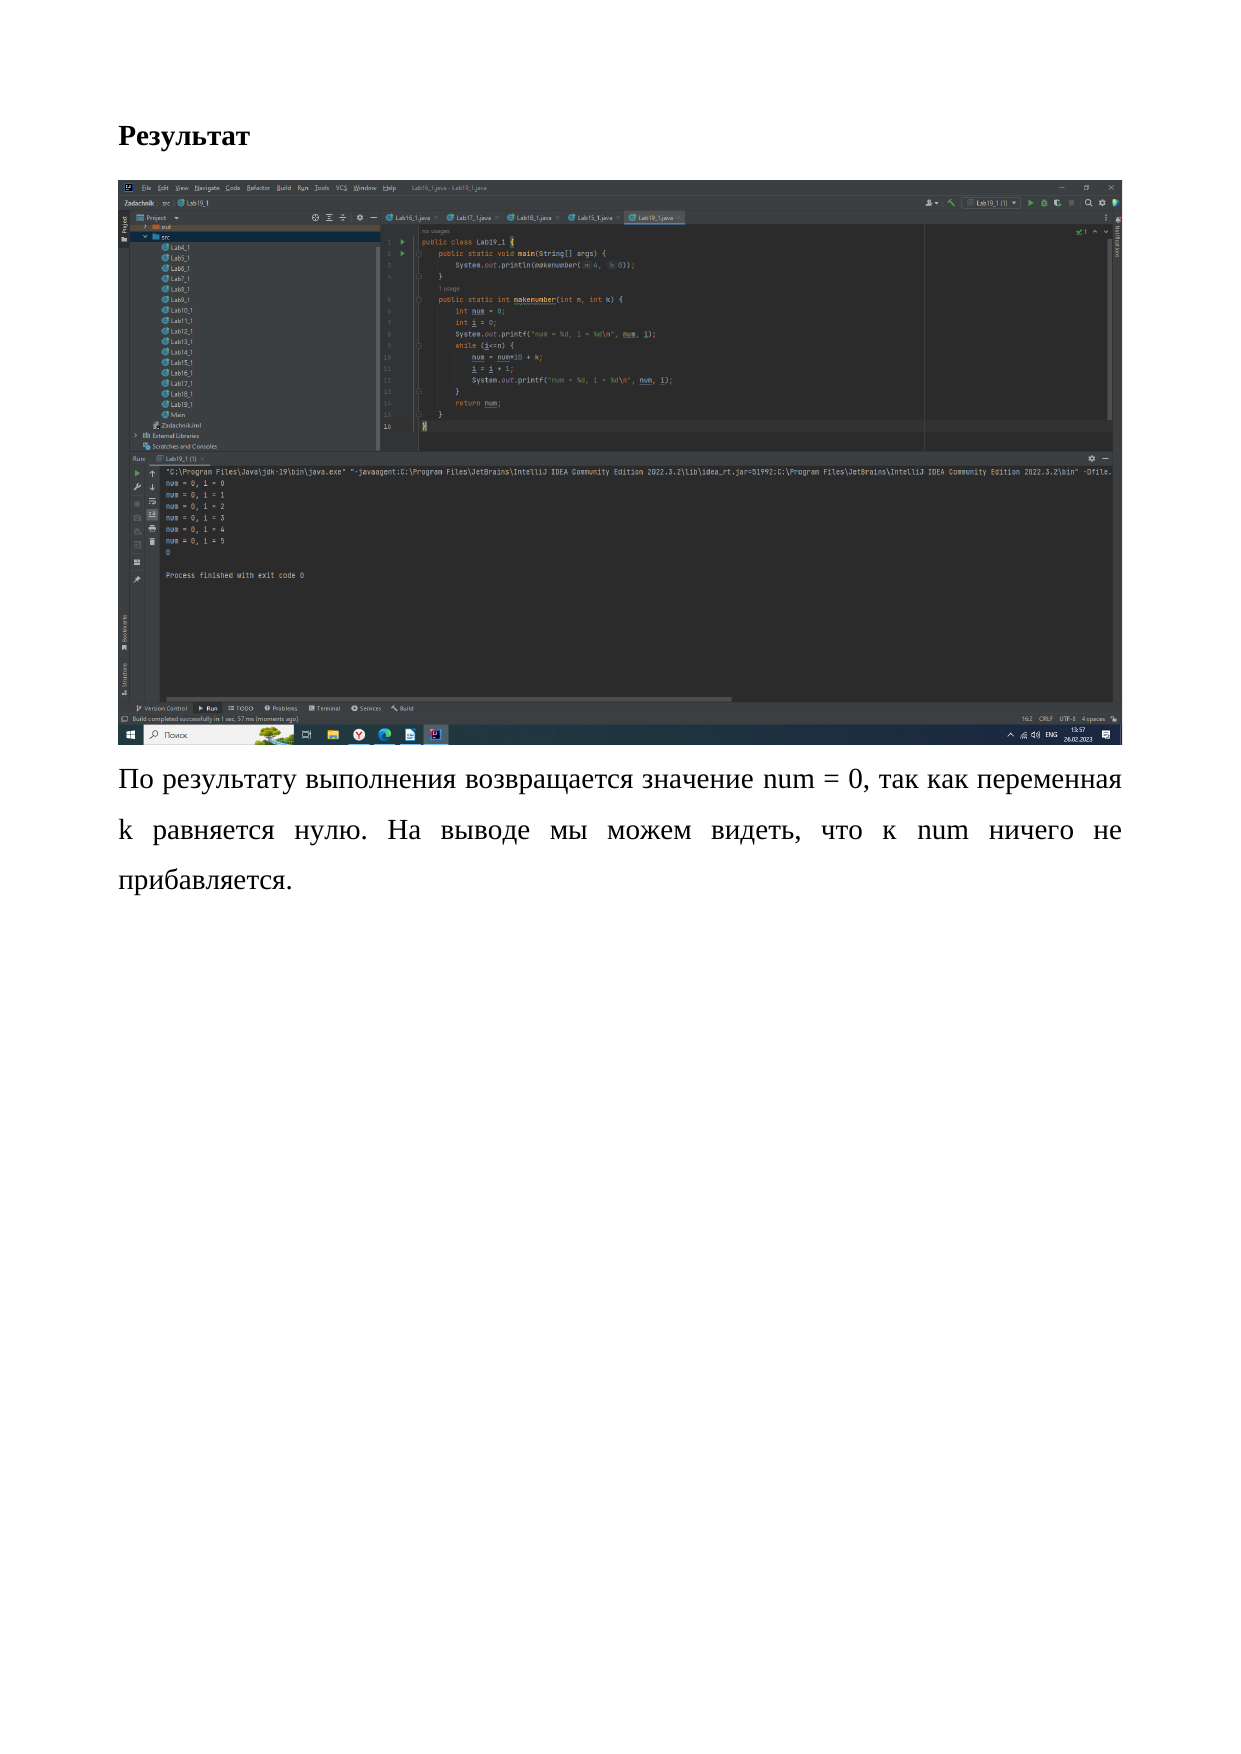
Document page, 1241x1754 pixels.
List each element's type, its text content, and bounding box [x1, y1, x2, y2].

text По результату выполнения возвращается значение num = 0, так как переменная k равняется нулю. На выводе мы можем видеть, что к num ничего не прибавляется. [118, 745, 1122, 896]
subtitle Результат [118, 118, 1122, 152]
picture [118, 180, 1123, 745]
